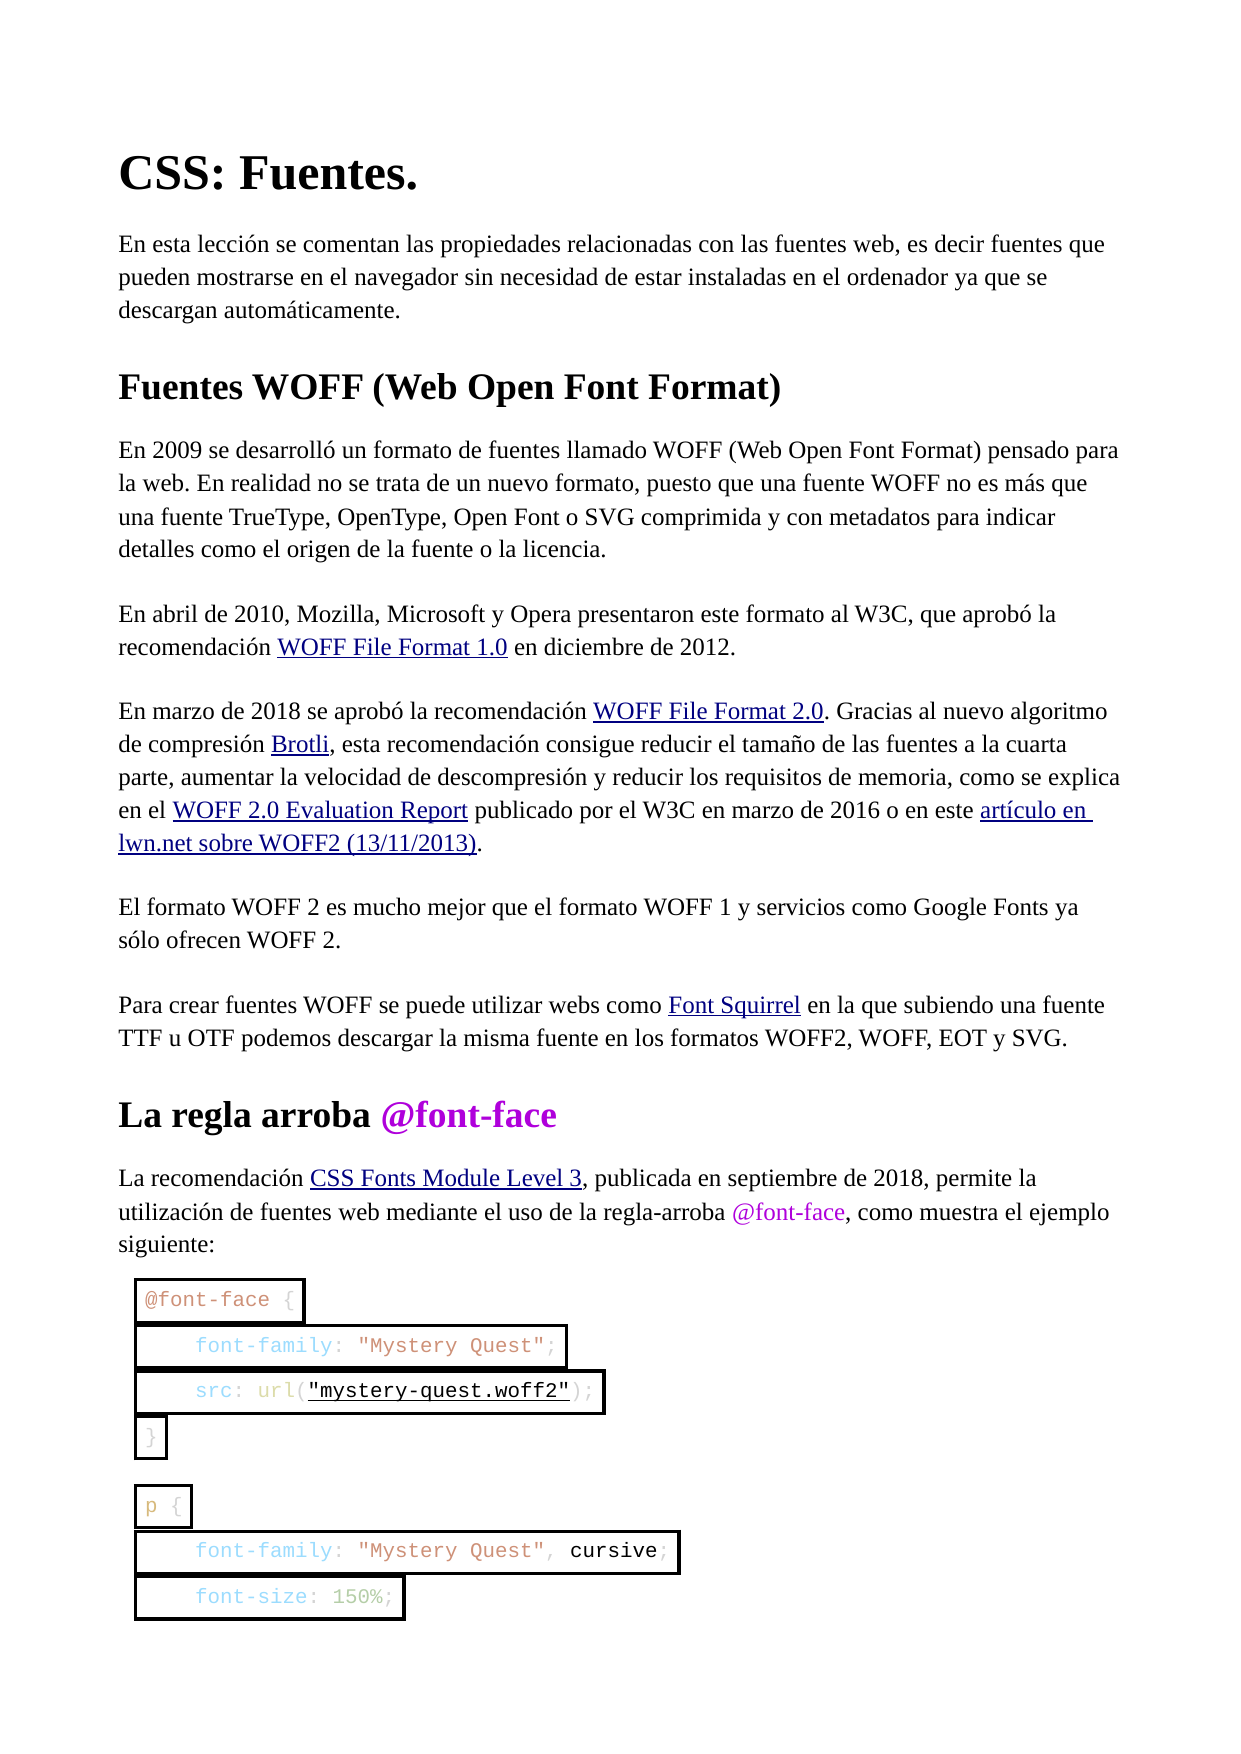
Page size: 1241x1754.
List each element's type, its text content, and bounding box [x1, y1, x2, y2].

subtitle CSS: Fuentes. [118, 143, 1122, 201]
text [568, 1324, 1106, 1369]
text p { [137, 1487, 190, 1526]
text En 2009 se desarrolló un formato de fuentes llamado WOFF (Web Open Font Format) pensado para la web. En realidad no se trata de un nuevo formato, puesto que una fuente WOFF no es más que una fuente TrueType, OpenType, Open Font o SVG comprimida y con metadatos para indicar detalles como el origen de la fuente o la licencia. [118, 436, 1122, 563]
text El formato WOFF 2 es mucho mejor que el formato WOFF 1 y servicios como Google Fonts ya sólo ofrecen WOFF 2. [118, 892, 1122, 954]
text font-family: "Mystery Quest", cursive; [137, 1533, 677, 1572]
text [406, 1575, 1106, 1621]
text En abril de 2010, Mozilla, Microsoft y Opera presentaron este formato al W3C, que aprobó la recomendación WOFF File Format 1.0 en diciembre de 2012. [118, 599, 1122, 661]
text @font-face { [137, 1281, 302, 1321]
text [606, 1369, 1106, 1415]
text [306, 1278, 1106, 1324]
text [193, 1484, 1106, 1529]
text font-family: "Mystery Quest"; [137, 1327, 565, 1366]
text [168, 1415, 1106, 1460]
text En marzo de 2018 se aprobó la recomendación WOFF File Format 2.0. Gracias al nuevo algoritmo de compresión Brotli, esta recomendación consigue reducir el tamaño de las fuentes a la cuarta parte, aumentar la velocidad de descompresión y reducir los requisitos de memoria, como se explica en el WOFF 2.0 Evaluation Report publicado por el W3C en marzo de 2016 o en este artículo en lwn.net sobre WOFF2 (13/11/2013). [118, 696, 1122, 857]
text src: url("mystery-quest.woff2"); [137, 1373, 602, 1412]
subtitle Fuentes WOFF (Web Open Font Format) [118, 364, 1122, 407]
subtitle La regla arroba @font-face [118, 1092, 1122, 1135]
text font-size: 150%; [137, 1578, 402, 1617]
text [681, 1529, 1106, 1575]
text Para crear fuentes WOFF se puede utilizar webs como Font Squirrel en la que subiendo una fuente TTF u OTF podemos descargar la misma fuente en los formatos WOFF2, WOFF, EOT y SVG. [118, 990, 1122, 1052]
text La recomendación CSS Fonts Module Level 3, publicada en septiembre de 2018, permite la utilización de fuentes web mediante el uso de la regla-arroba @font-face, como muestra el ejemplo siguiente: [118, 1163, 1122, 1258]
text En esta lección se comentan las propiedades relacionadas con las fuentes web, es decir fuentes que pueden mostrarse en el navegador sin necesidad de estar instaladas en el ordenador ya que se descargan automáticamente. [118, 229, 1122, 323]
text } [137, 1418, 165, 1457]
